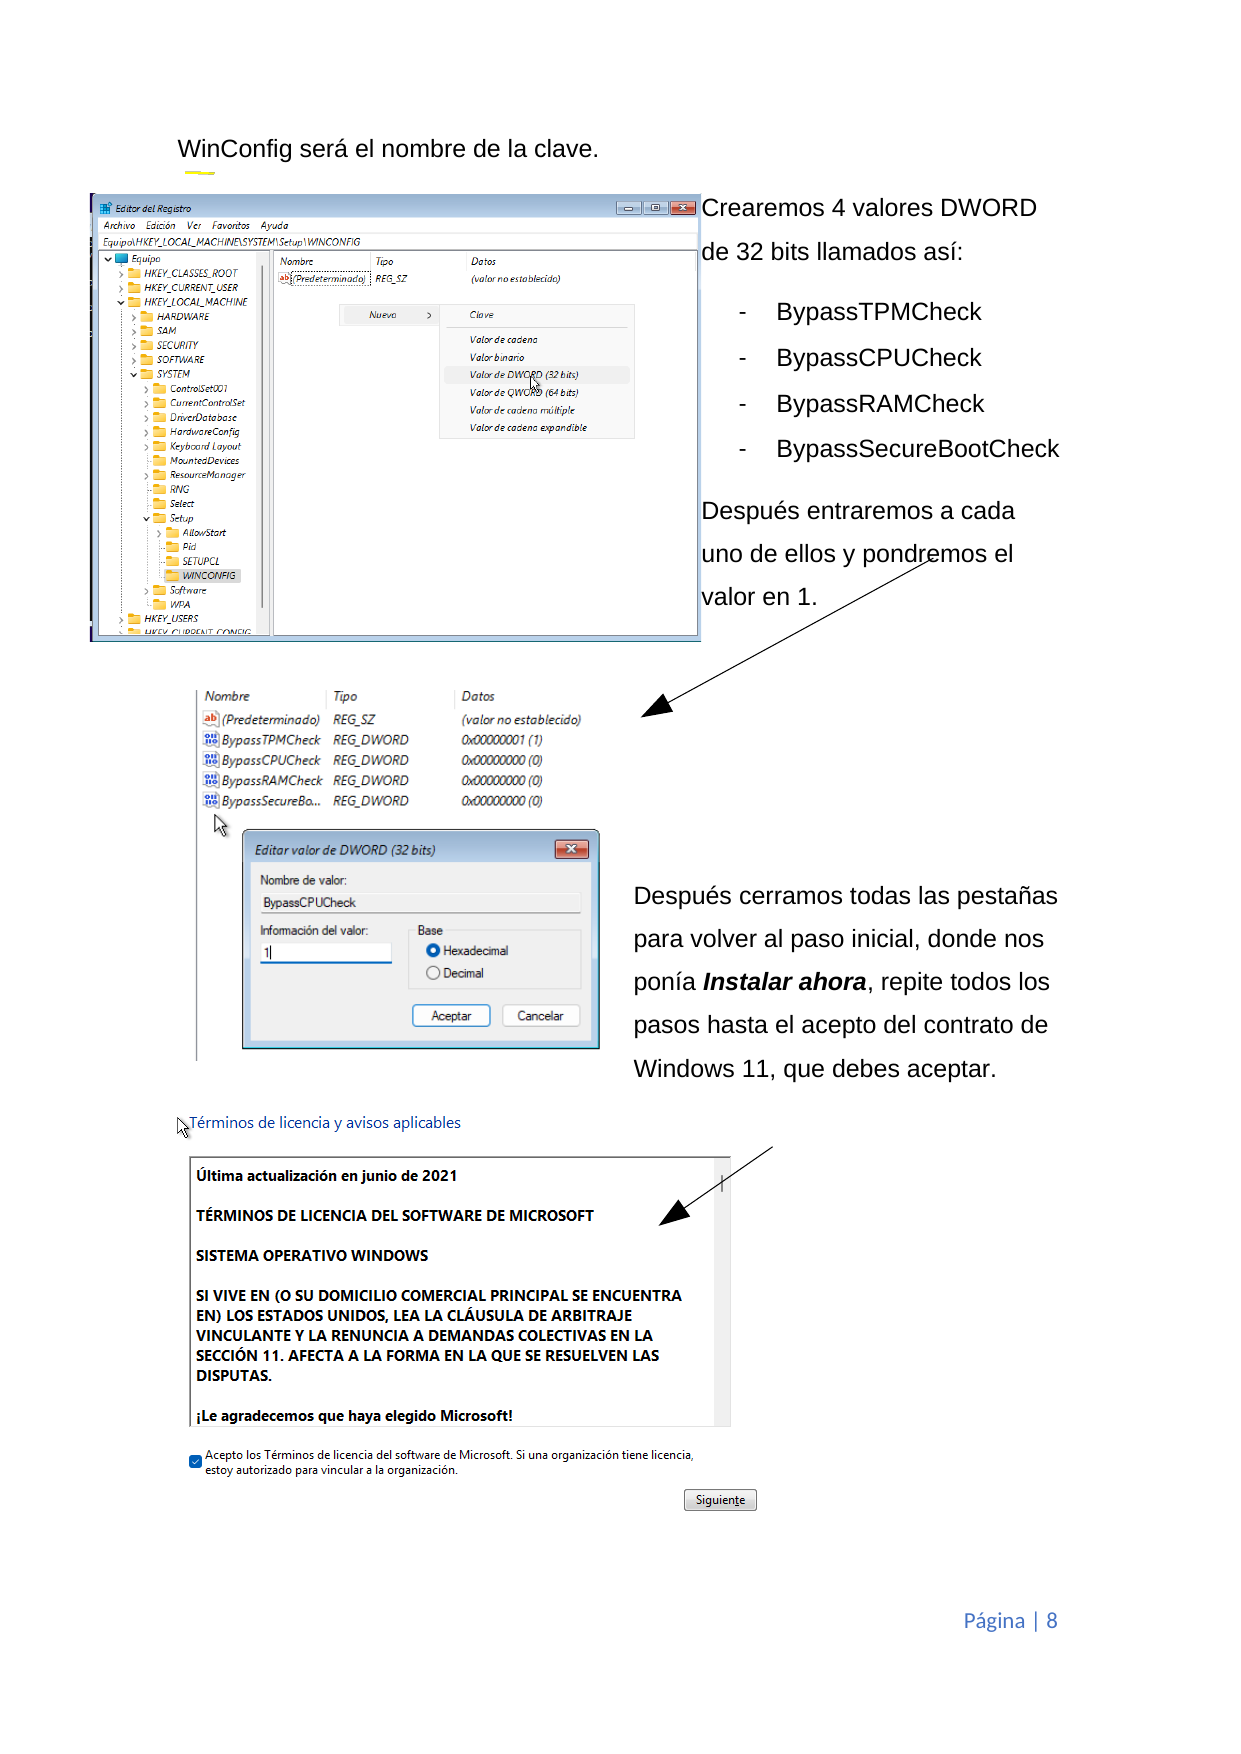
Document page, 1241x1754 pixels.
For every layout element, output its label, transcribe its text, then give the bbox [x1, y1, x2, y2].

text WinConfig será el nombre de la clave. [177, 133, 1063, 162]
list BypassSecureBootCheck [702, 433, 1063, 464]
text Crearemos 4 valores DWORD de 32 bits llamados así: [702, 193, 1063, 265]
text Después entraremos a cada uno de ellos y pondremos el valor en 1. [702, 496, 1063, 611]
list BypassRAMCheck [702, 388, 1063, 418]
list BypassCPUCheck [702, 342, 1063, 372]
text Después cerramos todas las pestañas para volver al paso inicial, donde nos ponía Instalar ahora, repite todos los pasos hasta el acepto del contrato de Windows 11, que debes aceptar. [177, 881, 1063, 1082]
list BypassTPMCheck [702, 296, 1063, 327]
